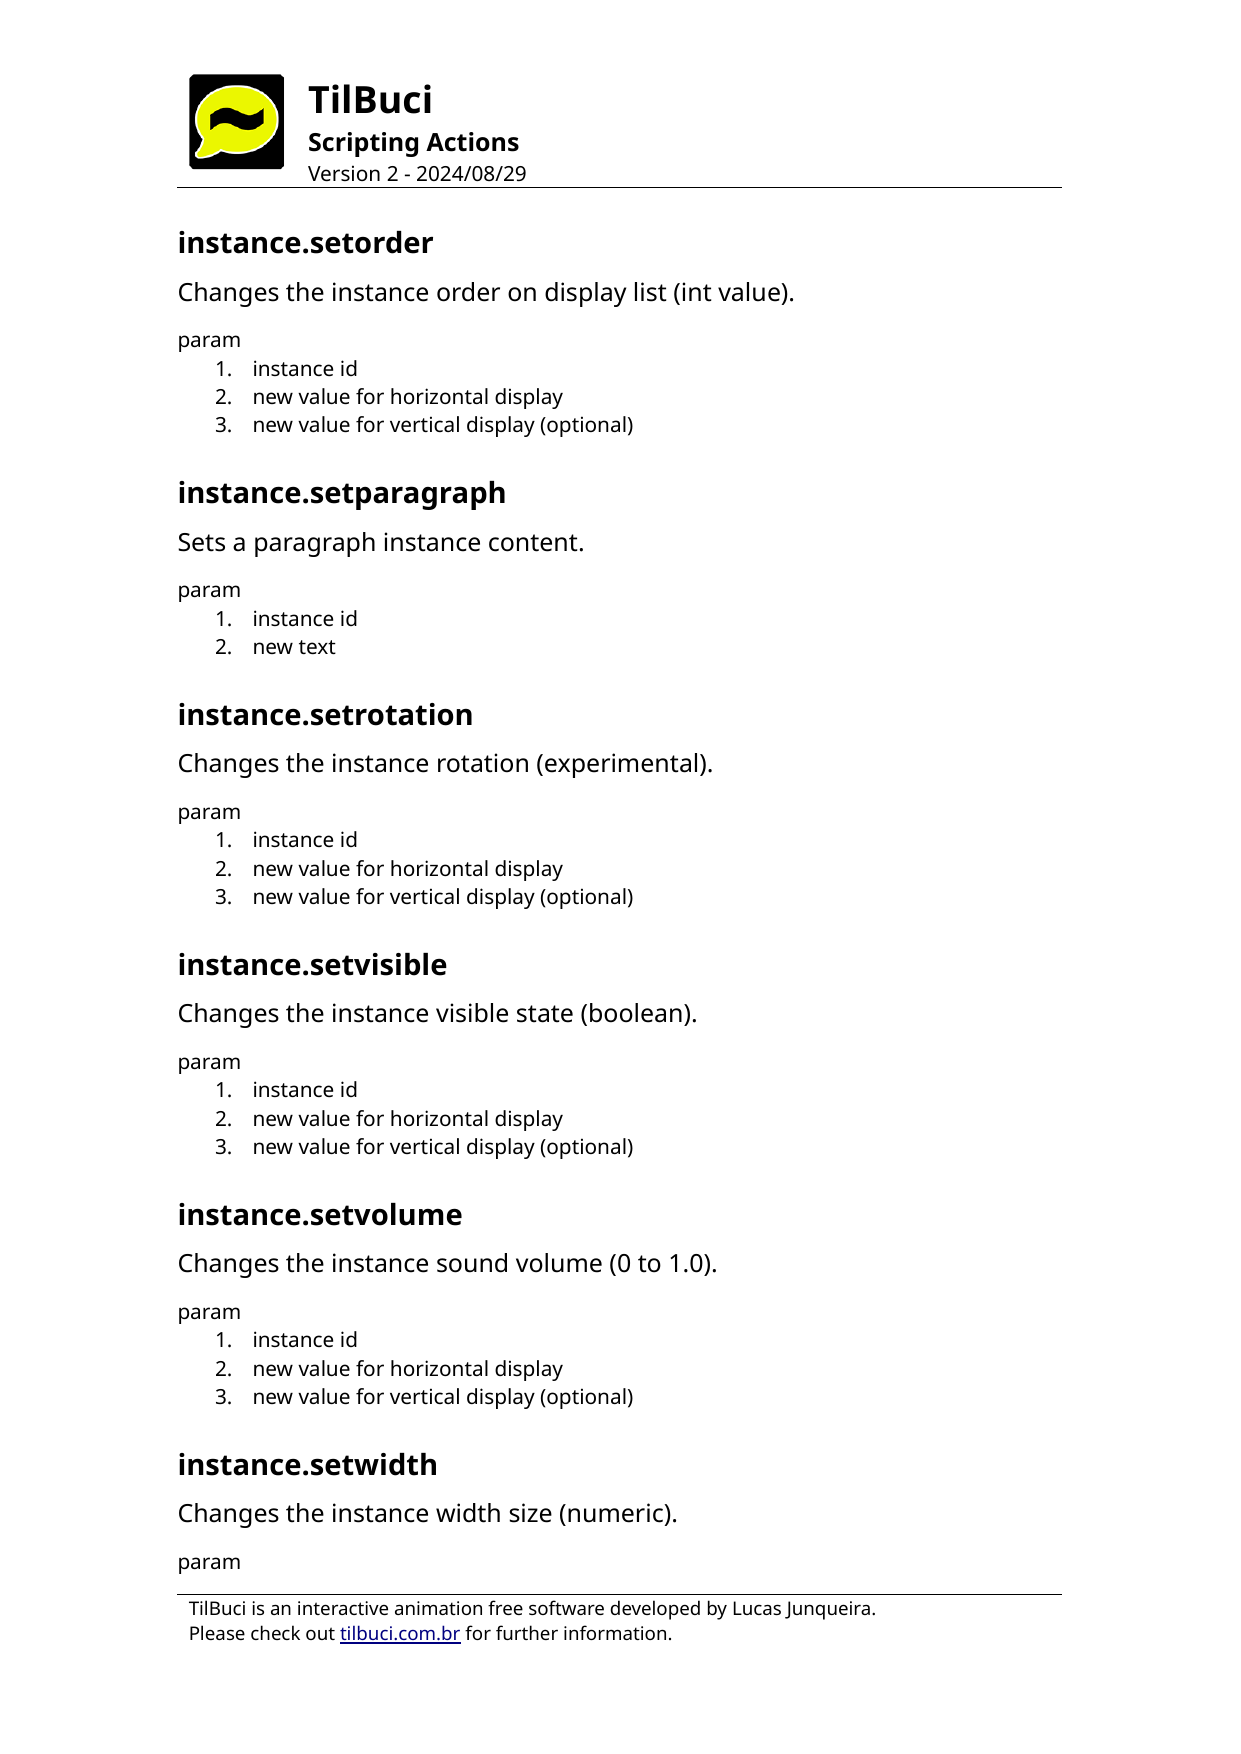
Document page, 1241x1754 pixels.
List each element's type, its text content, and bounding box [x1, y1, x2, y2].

text Changes the instance width size (numeric). [177, 1496, 1063, 1530]
subtitle instance.setorder [177, 222, 1063, 262]
list new value for vertical display (optional) [215, 1382, 1063, 1411]
subtitle instance.setwidth [177, 1444, 1063, 1484]
list new text [215, 632, 1063, 661]
list param [177, 325, 1063, 354]
text Changes the instance visible state (boolean). [177, 996, 1063, 1030]
text Changes the instance order on display list (int value). [177, 274, 1063, 309]
list new value for vertical display (optional) [215, 1132, 1063, 1161]
text Sets a paragraph instance content. [177, 524, 1063, 559]
list param [177, 1047, 1063, 1075]
list param [177, 575, 1063, 604]
list instance id [215, 354, 1063, 382]
list param [177, 1547, 1063, 1575]
list instance id [215, 1325, 1063, 1354]
subtitle instance.setparagraph [177, 472, 1063, 512]
list new value for horizontal display [215, 1354, 1063, 1382]
list param [177, 797, 1063, 825]
list new value for vertical display (optional) [215, 882, 1063, 911]
subtitle instance.setvisible [177, 944, 1063, 984]
list instance id [215, 825, 1063, 854]
list new value for vertical display (optional) [215, 411, 1063, 439]
list param [177, 1297, 1063, 1325]
list new value for horizontal display [215, 382, 1063, 411]
text Changes the instance sound volume (0 to 1.0). [177, 1246, 1063, 1280]
text Changes the instance rotation (experimental). [177, 746, 1063, 780]
subtitle instance.setrotation [177, 694, 1063, 734]
list instance id [215, 1075, 1063, 1104]
subtitle instance.setvolume [177, 1194, 1063, 1234]
list instance id [215, 604, 1063, 632]
list new value for horizontal display [215, 854, 1063, 882]
list new value for horizontal display [215, 1104, 1063, 1132]
